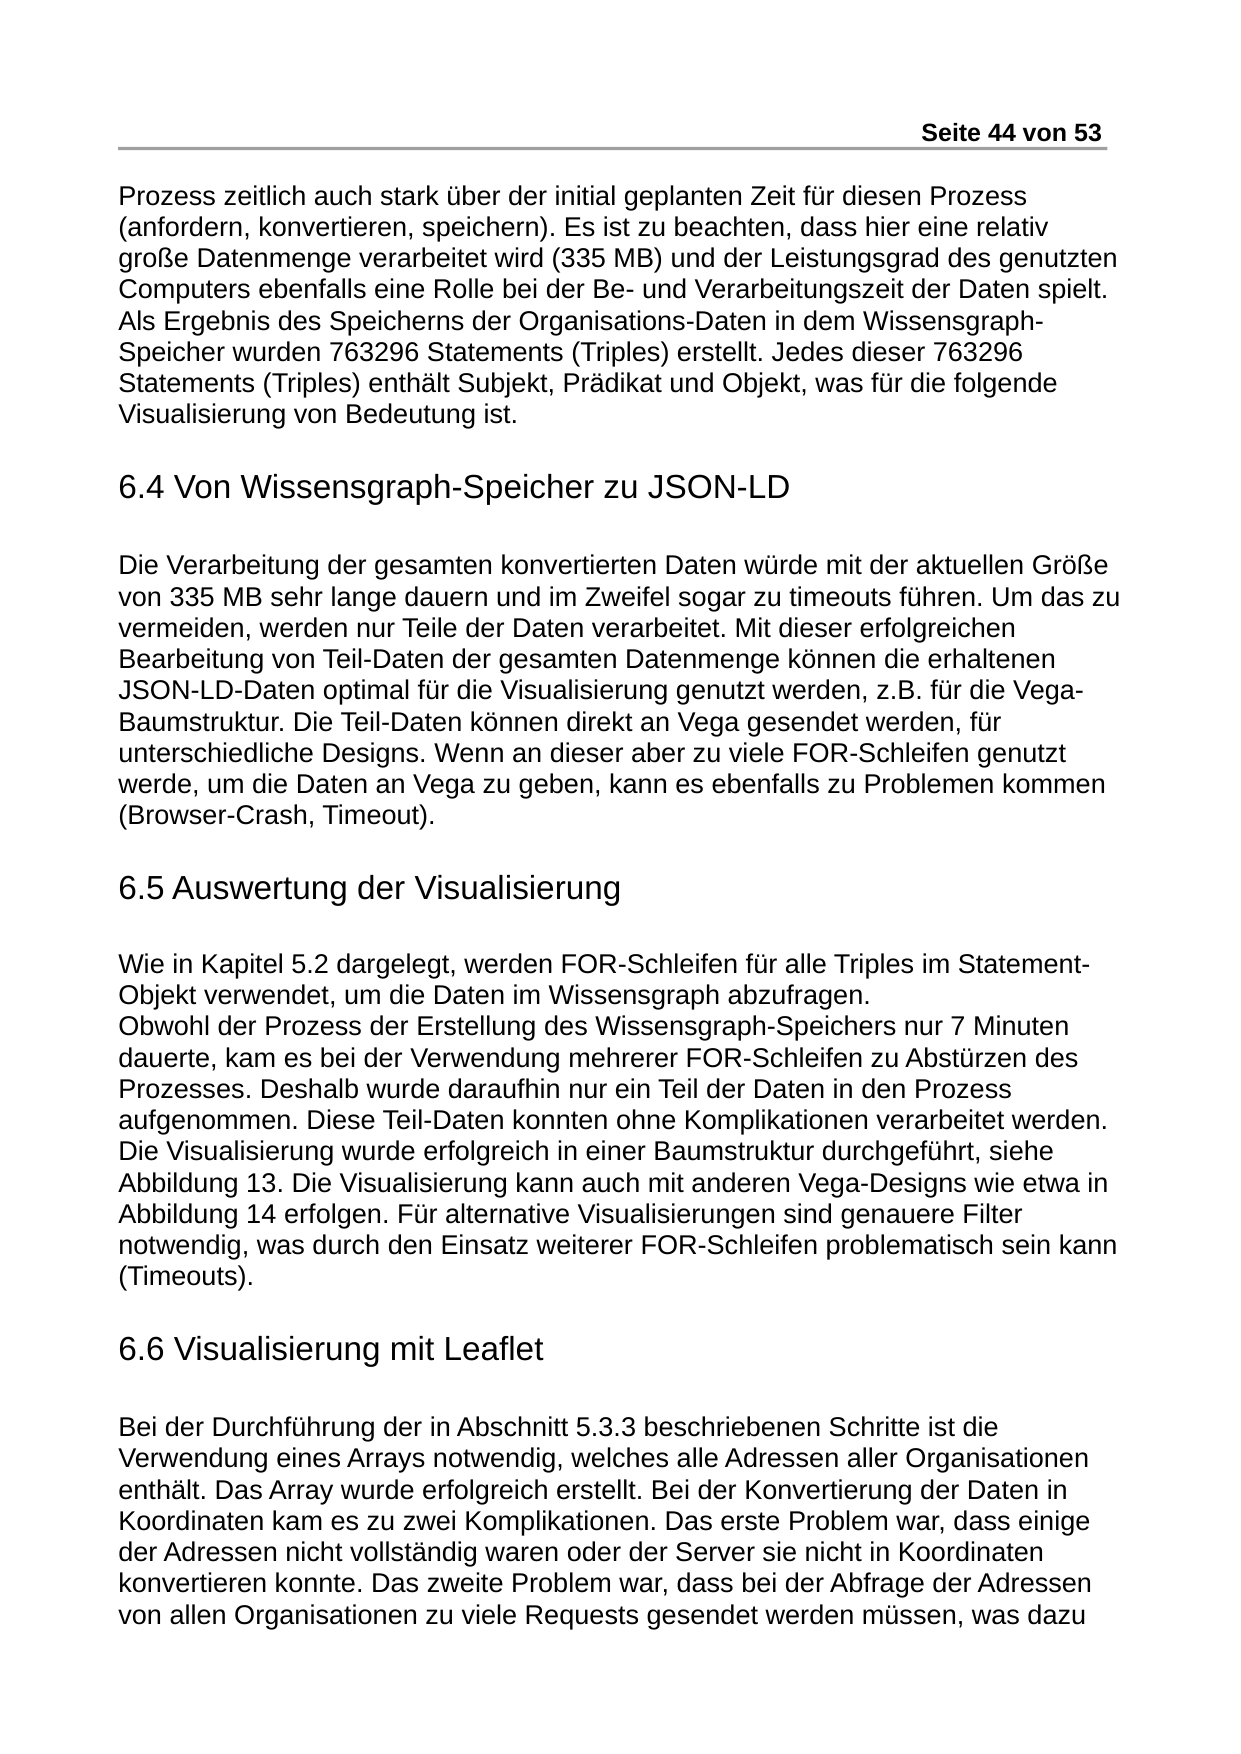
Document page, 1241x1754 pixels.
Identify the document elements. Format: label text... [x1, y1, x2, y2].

text Obwohl der Prozess der Erstellung des Wissensgraph-Speichers nur 7 Minuten dauerte, kam es bei der Verwendung mehrerer FOR-Schleifen zu Abstürzen des Prozesses. Deshalb wurde daraufhin nur ein Teil der Daten in den Prozess aufgenommen. Diese Teil-Daten konnten ohne Komplikationen verarbeitet werden. Die Visualisierung wurde erfolgreich in einer Baumstruktur durchgeführt, siehe Abbildung 13. Die Visualisierung kann auch mit anderen Vega-Designs wie etwa in Abbildung 14 erfolgen. Für alternative Visualisierungen sind genauere Filter notwendig, was durch den Einsatz weiterer FOR-Schleifen problematisch sein kann (Timeouts). [118, 1010, 1123, 1292]
subtitle 6.4 Von Wissensgraph-Speicher zu JSON-LD [118, 467, 1123, 506]
text Wie in Kapitel 5.2 dargelegt, werden FOR-Schleifen für alle Triples im Statement-Objekt verwendet, um die Daten im Wissensgraph abzufragen. [118, 948, 1123, 1010]
subtitle 6.5 Auswertung der Visualisierung [118, 868, 1123, 907]
subtitle 6.6 Visualisierung mit Leaflet [118, 1329, 1123, 1367]
text Bei der Durchführung der in Abschnitt 5.3.3 beschriebenen Schritte ist die Verwendung eines Arrays notwendig, welches alle Adressen aller Organisationen enthält. Das Array wurde erfolgreich erstellt. Bei der Konvertierung der Daten in Koordinaten kam es zu zwei Komplikationen. Das erste Problem war, dass einige der Adressen nicht vollständig waren oder der Server sie nicht in Koordinaten konvertieren konnte. Das zweite Problem war, dass bei der Abfrage der Adressen von allen Organisationen zu viele Requests gesendet werden müssen, was dazu [118, 1411, 1123, 1630]
text Prozess zeitlich auch stark über der initial geplanten Zeit für diesen Prozess (anfordern, konvertieren, speichern). Es ist zu beachten, dass hier eine relativ große Datenmenge verarbeitet wird (335 MB) und der Leistungsgrad des genutzten Computers ebenfalls eine Rolle bei der Be- und Verarbeitungszeit der Daten spielt. Als Ergebnis des Speicherns der Organisations-Daten in dem Wissensgraph-Speicher wurden 763296 Statements (Triples) erstellt. Jedes dieser 763296 Statements (Triples) enthält Subjekt, Prädikat und Objekt, was für die folgende Visualisierung von Bedeutung ist. [118, 180, 1123, 430]
text Die Verarbeitung der gesamten konvertierten Daten würde mit der aktuellen Größe von 335 MB sehr lange dauern und im Zweifel sogar zu timeouts führen. Um das zu vermeiden, werden nur Teile der Daten verarbeitet. Mit dieser erfolgreichen Bearbeitung von Teil-Daten der gesamten Datenmenge können die erhaltenen JSON-LD-Daten optimal für die Visualisierung genutzt werden, z.B. für die Vega-Baumstruktur. Die Teil-Daten können direkt an Vega gesendet werden, für unterschiedliche Designs. Wenn an dieser aber zu viele FOR-Schleifen genutzt werde, um die Daten an Vega zu geben, kann es ebenfalls zu Problemen kommen (Browser-Crash, Timeout). [118, 549, 1123, 831]
